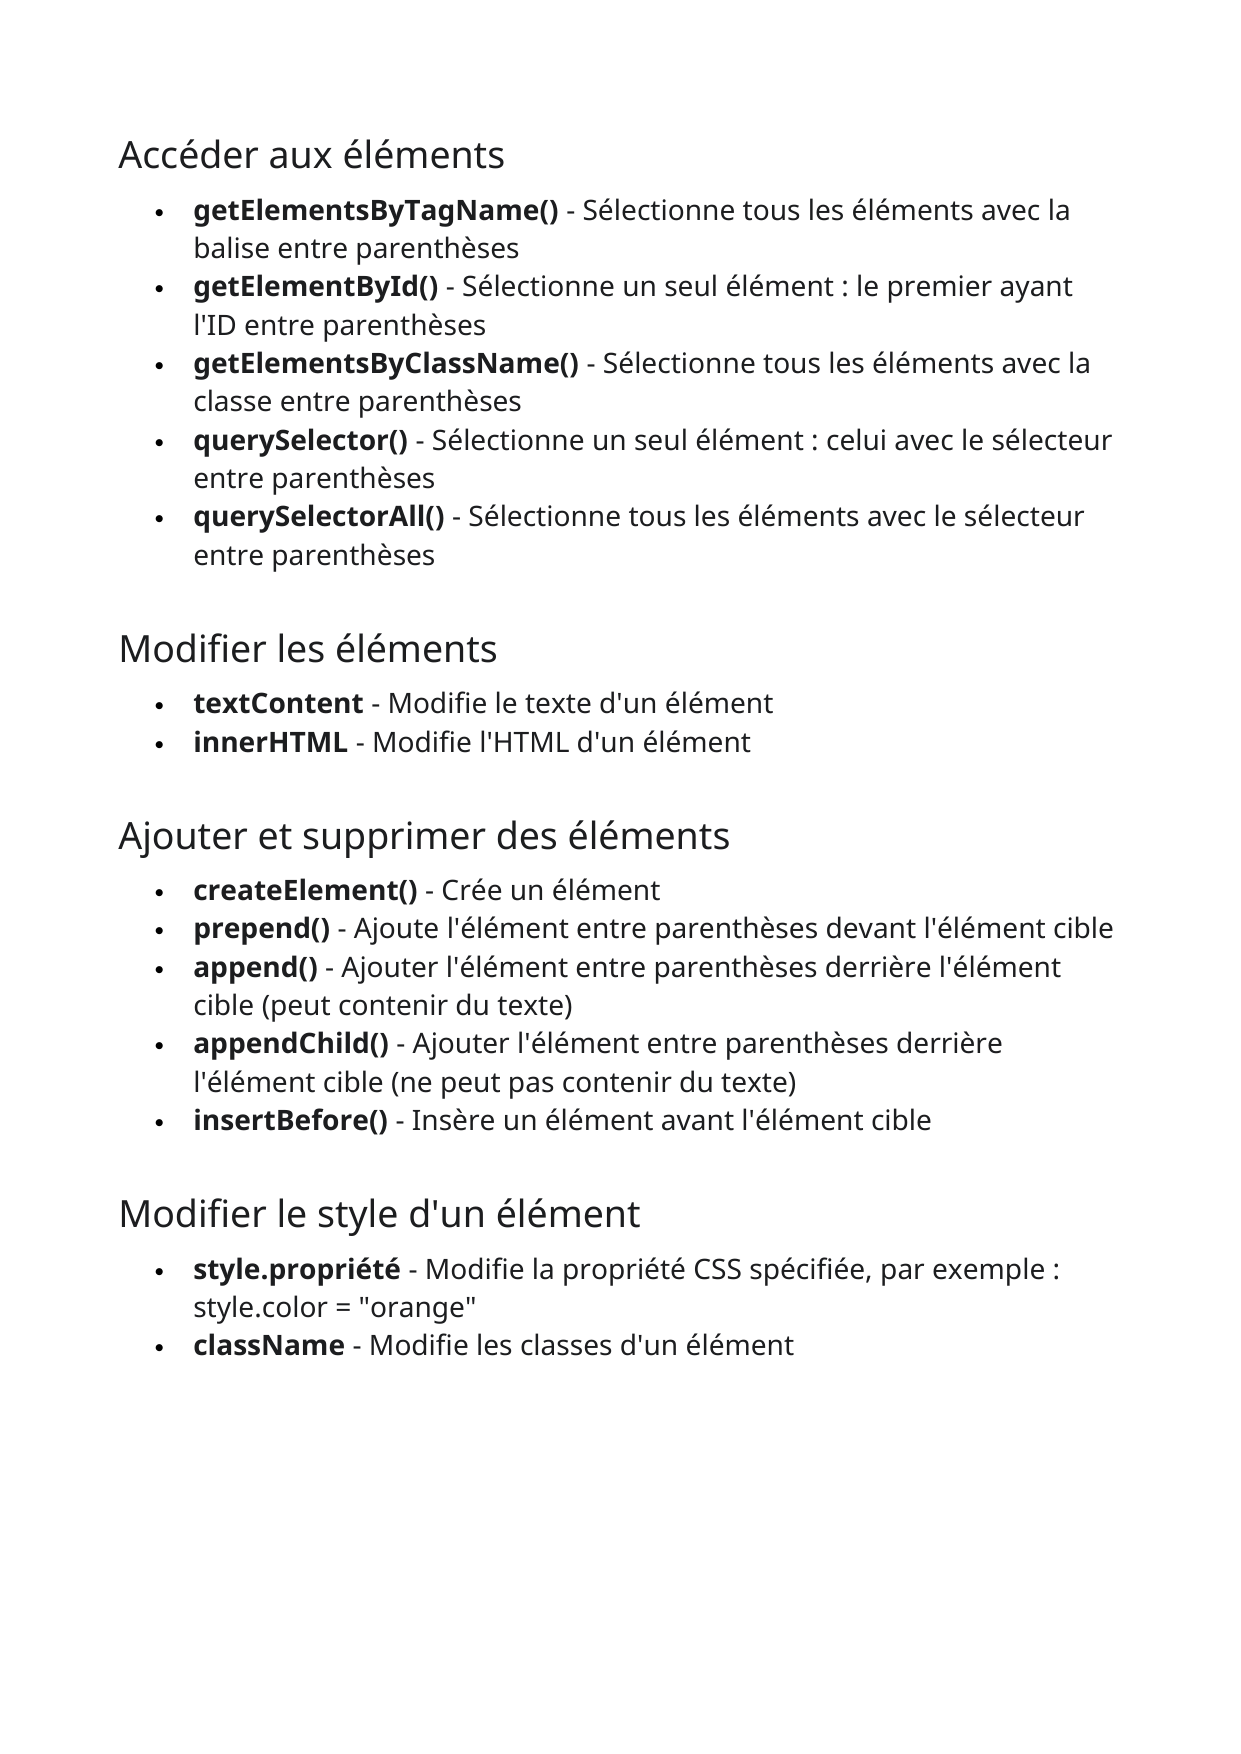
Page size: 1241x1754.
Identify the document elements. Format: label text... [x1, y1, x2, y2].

list append() - Ajouter l'élément entre parenthèses derrière l'élément cible (peut contenir du texte) [156, 947, 1122, 1024]
list appendChild() - Ajouter l'élément entre parenthèses derrière l'élément cible (ne peut pas contenir du texte) [156, 1024, 1122, 1100]
list className - Modifie les classes d'un élément [156, 1326, 1122, 1364]
subtitle Accéder aux éléments [118, 128, 1122, 179]
list textContent - Modifie le texte d'un élément [156, 683, 1122, 722]
list style.propriété - Modifie la propriété CSS spécifiée, par exemple : style.color = "orange" [156, 1249, 1122, 1326]
list getElementsByClassName() - Sélectionne tous les éléments avec la classe entre parenthèses [156, 343, 1122, 420]
list querySelector() - Sélectionne un seul élément : celui avec le sélecteur entre parenthèses [156, 420, 1122, 497]
list prepend() - Ajoute l'élément entre parenthèses devant l'élément cible [156, 909, 1122, 947]
list innerHTML - Modifie l'HTML d'un élément [156, 722, 1122, 760]
subtitle Ajouter et supprimer des éléments [118, 809, 1122, 860]
list insertBefore() - Insère un élément avant l'élément cible [156, 1100, 1122, 1139]
list createElement() - Crée un élément [156, 870, 1122, 909]
subtitle Modifier les éléments [118, 622, 1122, 673]
list querySelectorAll() - Sélectionne tous les éléments avec le sélecteur entre parenthèses [156, 497, 1122, 573]
list getElementById() - Sélectionne un seul élément : le premier ayant l'ID entre parenthèses [156, 267, 1122, 343]
list getElementsByTagName() - Sélectionne tous les éléments avec la balise entre parenthèses [156, 190, 1122, 267]
subtitle Modifier le style d'un élément [118, 1187, 1122, 1238]
